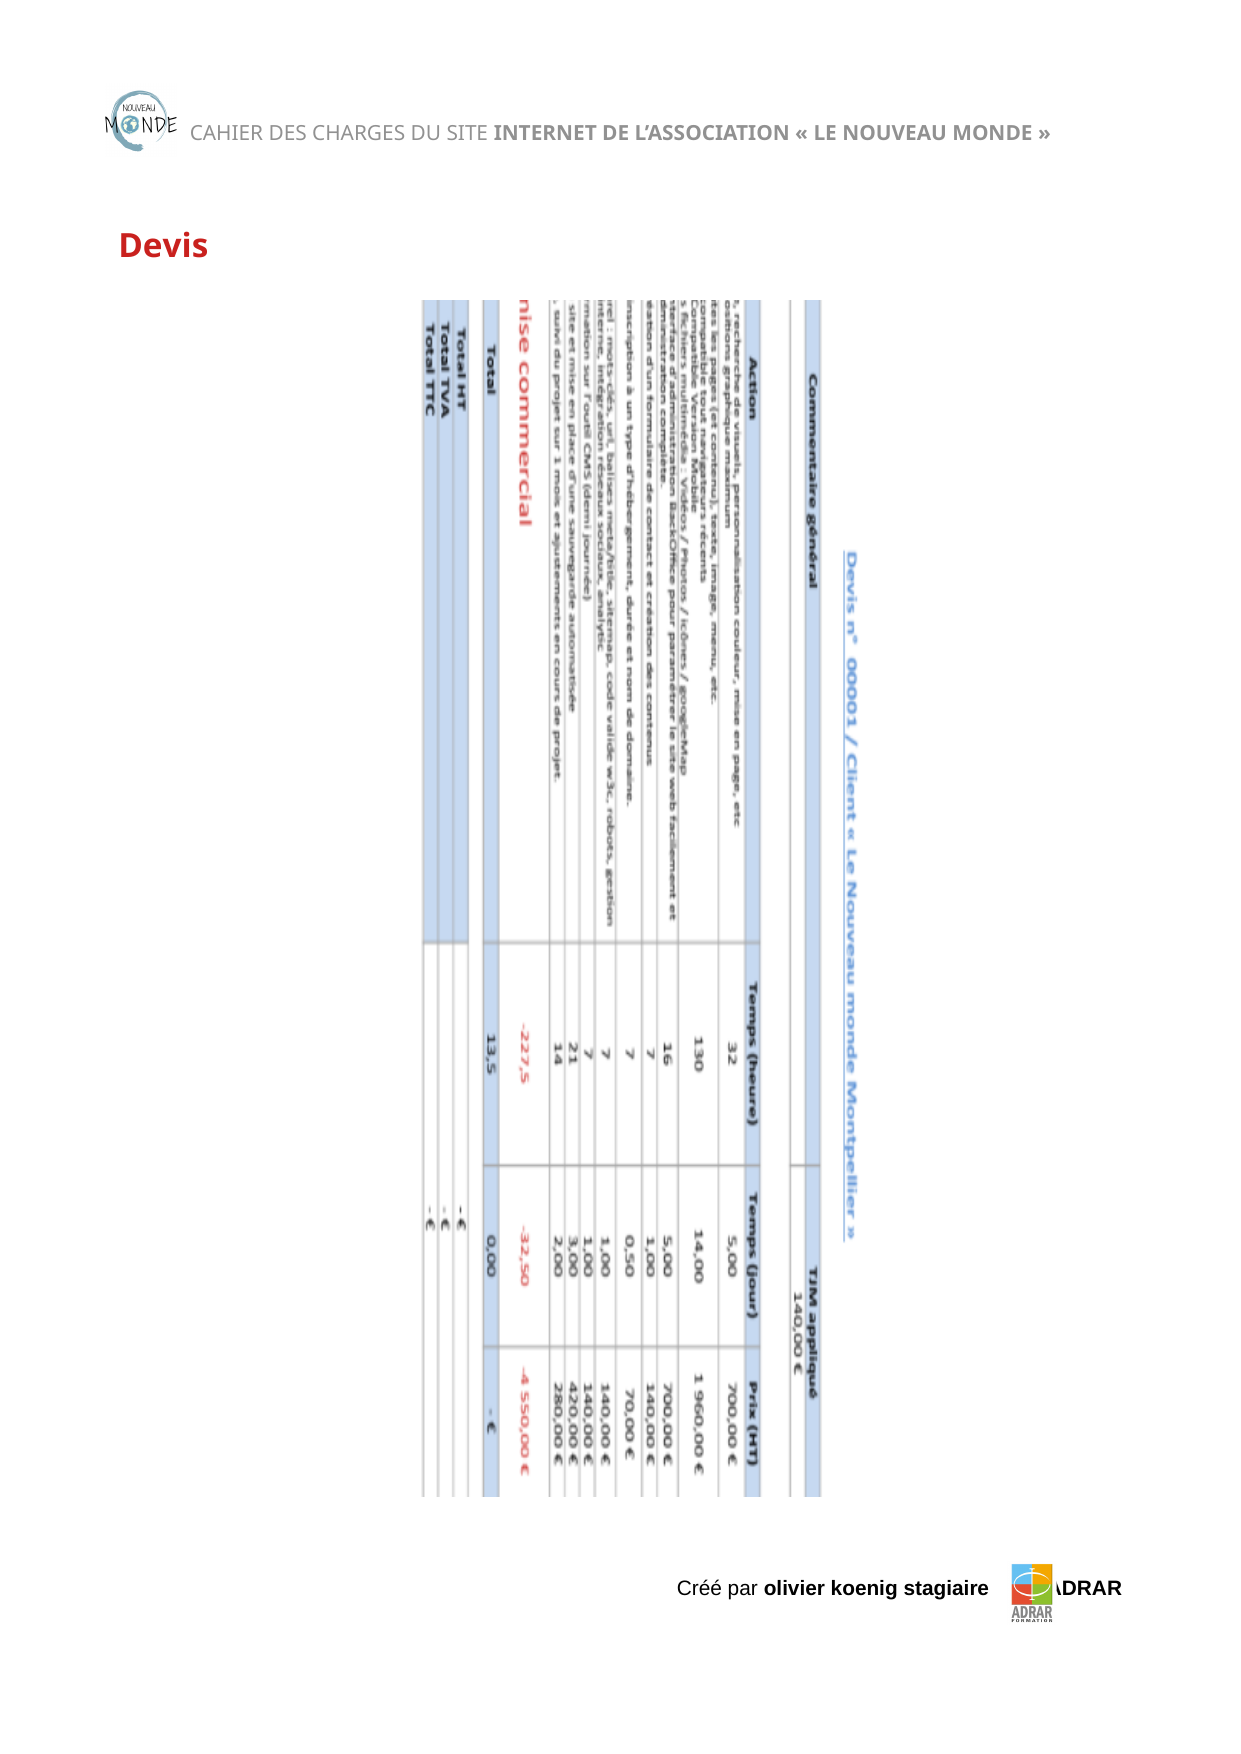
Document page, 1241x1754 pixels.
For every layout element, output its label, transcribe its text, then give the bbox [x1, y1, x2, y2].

text Devis [118, 221, 1122, 267]
picture [1007, 1561, 1057, 1625]
picture [104, 83, 177, 157]
